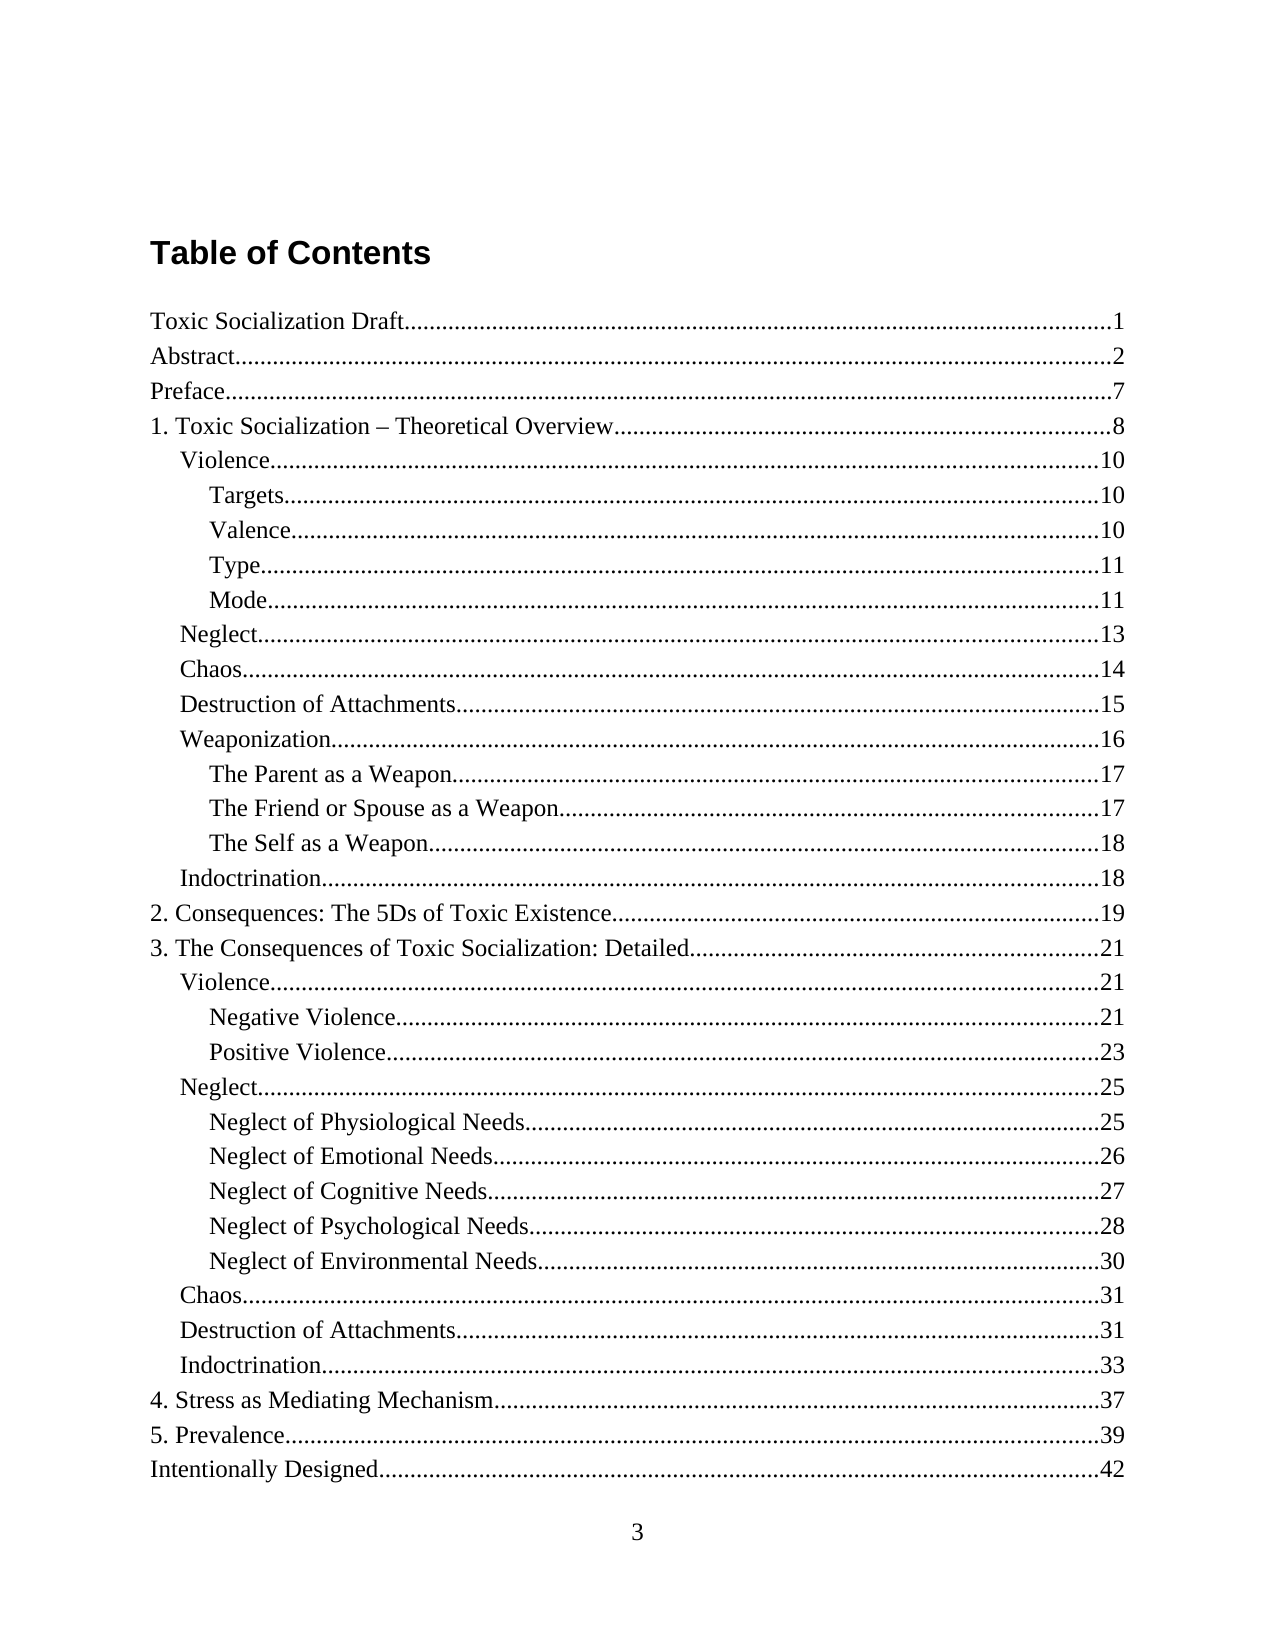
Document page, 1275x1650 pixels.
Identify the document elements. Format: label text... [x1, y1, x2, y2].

text Chaos 14 [179, 654, 1125, 683]
text Targets 10 [209, 480, 1125, 509]
text Intentionally Designed 42 [150, 1454, 1125, 1483]
text Positive Violence 23 [209, 1037, 1125, 1066]
text 2. Consequences: The 5Ds of Toxic Existence 19 [150, 898, 1125, 927]
text Neglect of Cognitive Needs 27 [209, 1176, 1125, 1205]
text Valence 10 [209, 515, 1125, 544]
text The Parent as a Weapon 17 [209, 759, 1125, 787]
text Abstract 2 [150, 341, 1125, 370]
text Neglect 13 [179, 619, 1125, 648]
text Violence 21 [179, 967, 1125, 996]
text The Self as a Weapon 18 [209, 828, 1125, 857]
text Preface 7 [150, 376, 1125, 405]
text Type 11 [209, 550, 1125, 579]
text Indoctrination 33 [179, 1350, 1125, 1379]
text 3. The Consequences of Toxic Socialization: Detailed 21 [150, 933, 1125, 961]
text Toxic Socialization Draft 1 [150, 306, 1125, 335]
text Indoctrination 18 [179, 863, 1125, 892]
text Neglect of Physiological Needs 25 [209, 1107, 1125, 1135]
text The Friend or Spouse as a Weapon 17 [209, 793, 1125, 822]
text Violence 10 [179, 446, 1125, 474]
text Neglect 25 [179, 1072, 1125, 1101]
subtitle Table of Contents [150, 233, 1125, 272]
text 4. Stress as Mediating Mechanism 37 [150, 1385, 1125, 1414]
text Negative Violence 21 [209, 1002, 1125, 1031]
text Neglect of Emotional Needs 26 [209, 1141, 1125, 1170]
text Weaponization 16 [179, 724, 1125, 753]
text Neglect of Psychological Needs 28 [209, 1211, 1125, 1240]
text Destruction of Attachments 15 [179, 689, 1125, 718]
text Destruction of Attachments 31 [179, 1315, 1125, 1344]
text Neglect of Environmental Needs 30 [209, 1246, 1125, 1274]
text Chaos 31 [179, 1281, 1125, 1309]
text Mode 11 [209, 585, 1125, 613]
text 1. Toxic Socialization – Theoretical Overview 8 [150, 411, 1125, 439]
text 5. Prevalence 39 [150, 1420, 1125, 1448]
